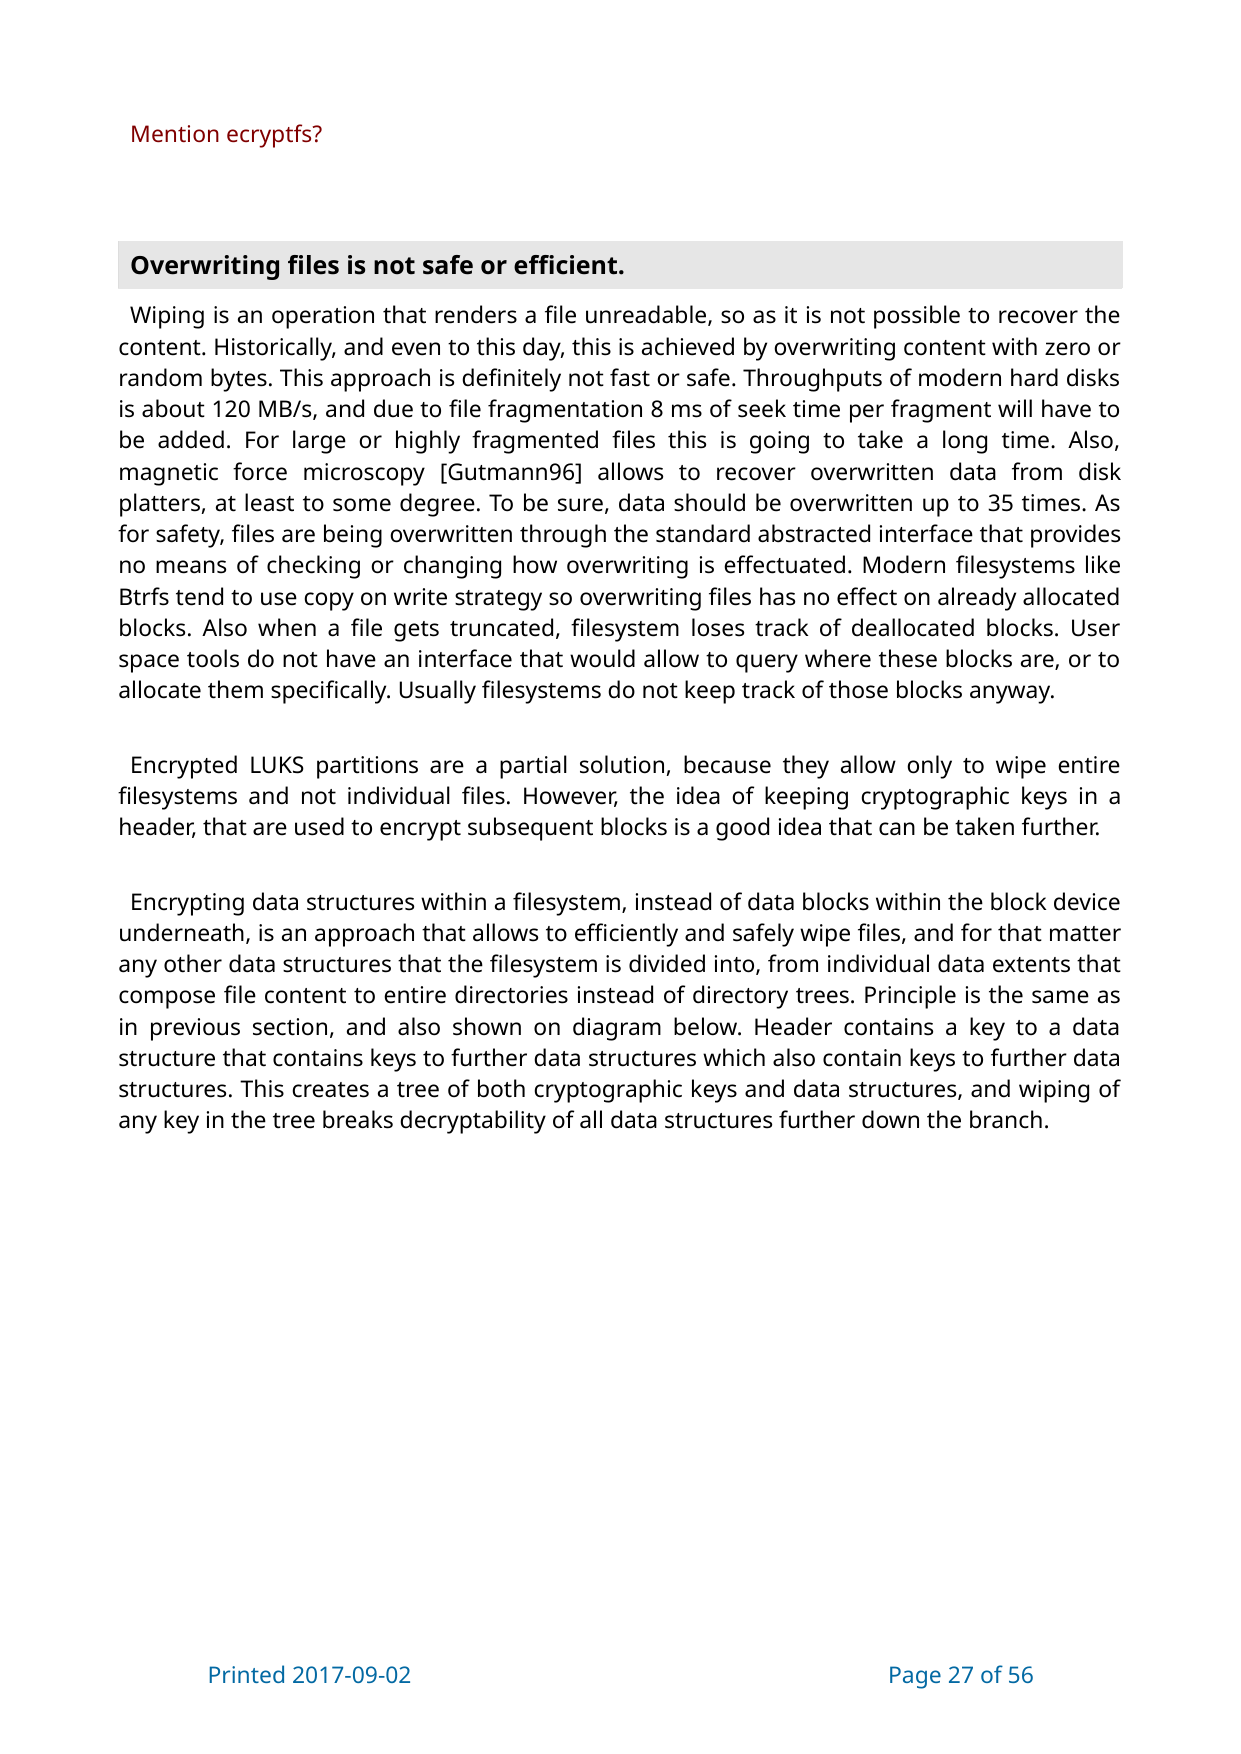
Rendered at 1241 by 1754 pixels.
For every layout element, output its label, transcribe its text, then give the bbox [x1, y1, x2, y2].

text Encrypted LUKS partitions are a partial solution, because they allow only to wipe entire filesystems and not individual files. However, the idea of keeping cryptographic keys in a header, that are used to encrypt subsequent blocks is a good idea that can be taken further. [118, 749, 1122, 842]
text Mention ecryptfs? [118, 118, 1122, 149]
text Encrypting data structures within a filesystem, instead of data blocks within the block device underneath, is an approach that allows to efficiently and safely wipe files, and for that matter any other data structures that the filesystem is divided into, from individual data extents that compose file content to entire directories instead of directory trees. Principle is the same as in previous section, and also shown on diagram below. Header contains a key to a data structure that contains keys to further data structures which also contain keys to further data structures. This creates a tree of both cryptographic keys and data structures, and wiping of any key in the tree breaks decryptability of all data structures further down the branch. [118, 886, 1122, 1136]
subtitle Overwriting files is not safe or efficient. [119, 242, 1122, 288]
text Wiping is an operation that renders a file unreadable, so as it is not possible to recover the content. Historically, and even to this day, this is achieved by overwriting content with zero or random bytes. This approach is definitely not fast or safe. Throughputs of modern hard disks is about 120 MB/s, and due to file fragmentation 8 ms of seek time per fragment will have to be added. For large or highly fragmented files this is going to take a long time. Also, magnetic force microscopy [Gutmann96] allows to recover overwritten data from disk platters, at least to some degree. To be sure, data should be overwritten up to 35 times. As for safety, files are being overwritten through the standard abstracted interface that provides no means of checking or changing how overwriting is effectuated. Modern filesystems like Btrfs tend to use copy on write strategy so overwriting files has no effect on already allocated blocks. Also when a file gets truncated, filesystem loses track of deallocated blocks. User space tools do not have an interface that would allow to query where these blocks are, or to allocate them specifically. Usually filesystems do not keep track of those blocks anyway. [118, 299, 1122, 706]
